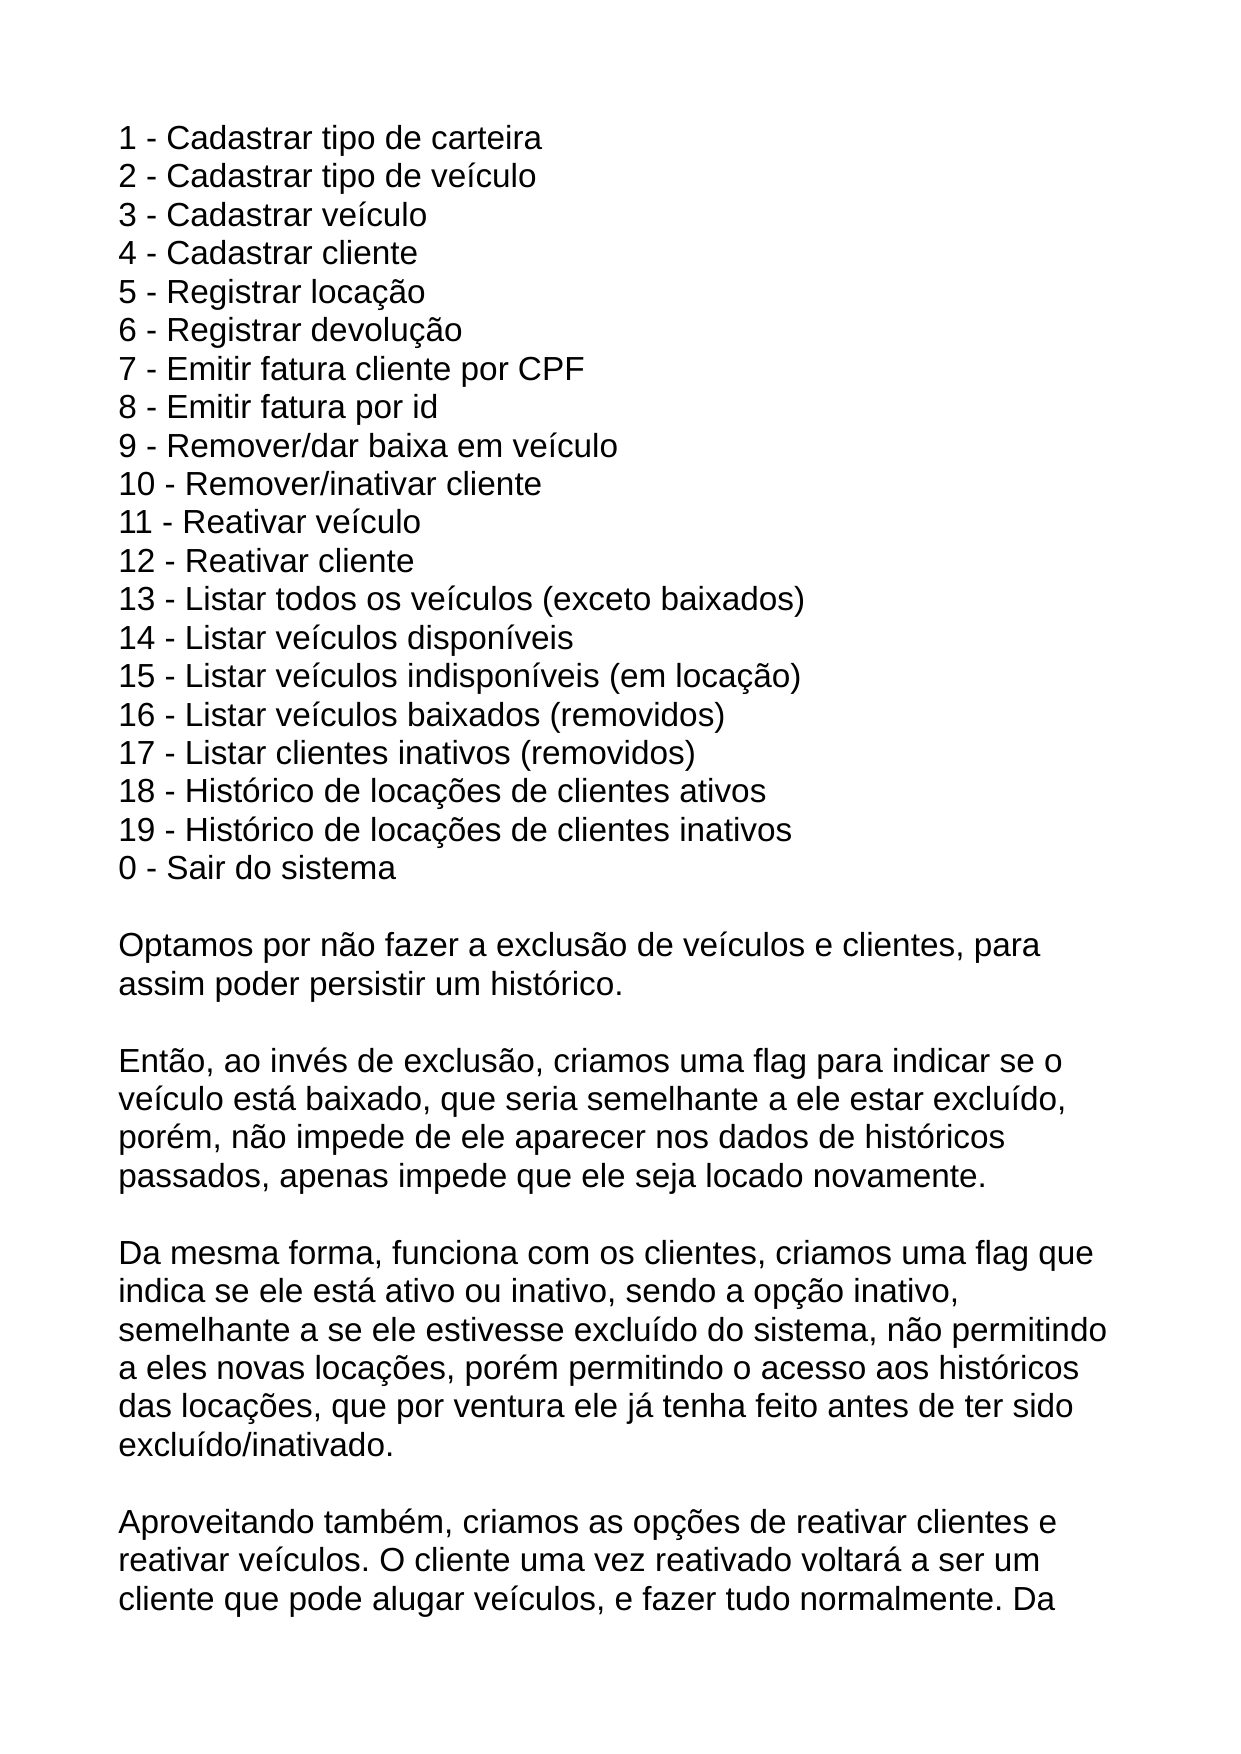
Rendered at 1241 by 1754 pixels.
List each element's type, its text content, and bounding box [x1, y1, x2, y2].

text 11 - Reativar veículo [118, 502, 1122, 541]
text 7 - Emitir fatura cliente por CPF [118, 349, 1122, 387]
text 8 - Emitir fatura por id [118, 387, 1122, 426]
text 16 - Listar veículos baixados (removidos) [118, 695, 1122, 733]
text Da mesma forma, funciona com os clientes, criamos uma flag que indica se ele está ativo ou inativo, sendo a opção inativo, semelhante a se ele estivesse excluído do sistema, não permitindo a eles novas locações, porém permitindo o acesso aos históricos das locações, que por ventura ele já tenha feito antes de ter sido excluído/inativado. [118, 1233, 1122, 1463]
text 9 - Remover/dar baixa em veículo [118, 426, 1122, 464]
text 17 - Listar clientes inativos (removidos) [118, 733, 1122, 772]
text 12 - Reativar cliente [118, 541, 1122, 579]
text Aproveitando também, criamos as opções de reativar clientes e reativar veículos. O cliente uma vez reativado voltará a ser um cliente que pode alugar veículos, e fazer tudo normalmente. Da [118, 1502, 1122, 1617]
text 15 - Listar veículos indisponíveis (em locação) [118, 656, 1122, 695]
text 4 - Cadastrar cliente [118, 233, 1122, 272]
text 2 - Cadastrar tipo de veículo [118, 157, 1122, 195]
text 14 - Listar veículos disponíveis [118, 618, 1122, 656]
text 10 - Remover/inativar cliente [118, 464, 1122, 502]
text 5 - Registrar locação [118, 272, 1122, 310]
text 1 - Cadastrar tipo de carteira [118, 118, 1122, 157]
text 3 - Cadastrar veículo [118, 195, 1122, 233]
text Optamos por não fazer a exclusão de veículos e clientes, para assim poder persistir um histórico. [118, 925, 1122, 1002]
text Então, ao invés de exclusão, criamos uma flag para indicar se o veículo está baixado, que seria semelhante a ele estar excluído, porém, não impede de ele aparecer nos dados de históricos passados, apenas impede que ele seja locado novamente. [118, 1041, 1122, 1194]
text 13 - Listar todos os veículos (exceto baixados) [118, 579, 1122, 618]
text 0 - Sair do sistema [118, 848, 1122, 887]
text 19 - Histórico de locações de clientes inativos [118, 810, 1122, 848]
text 6 - Registrar devolução [118, 310, 1122, 349]
text 18 - Histórico de locações de clientes ativos [118, 772, 1122, 810]
